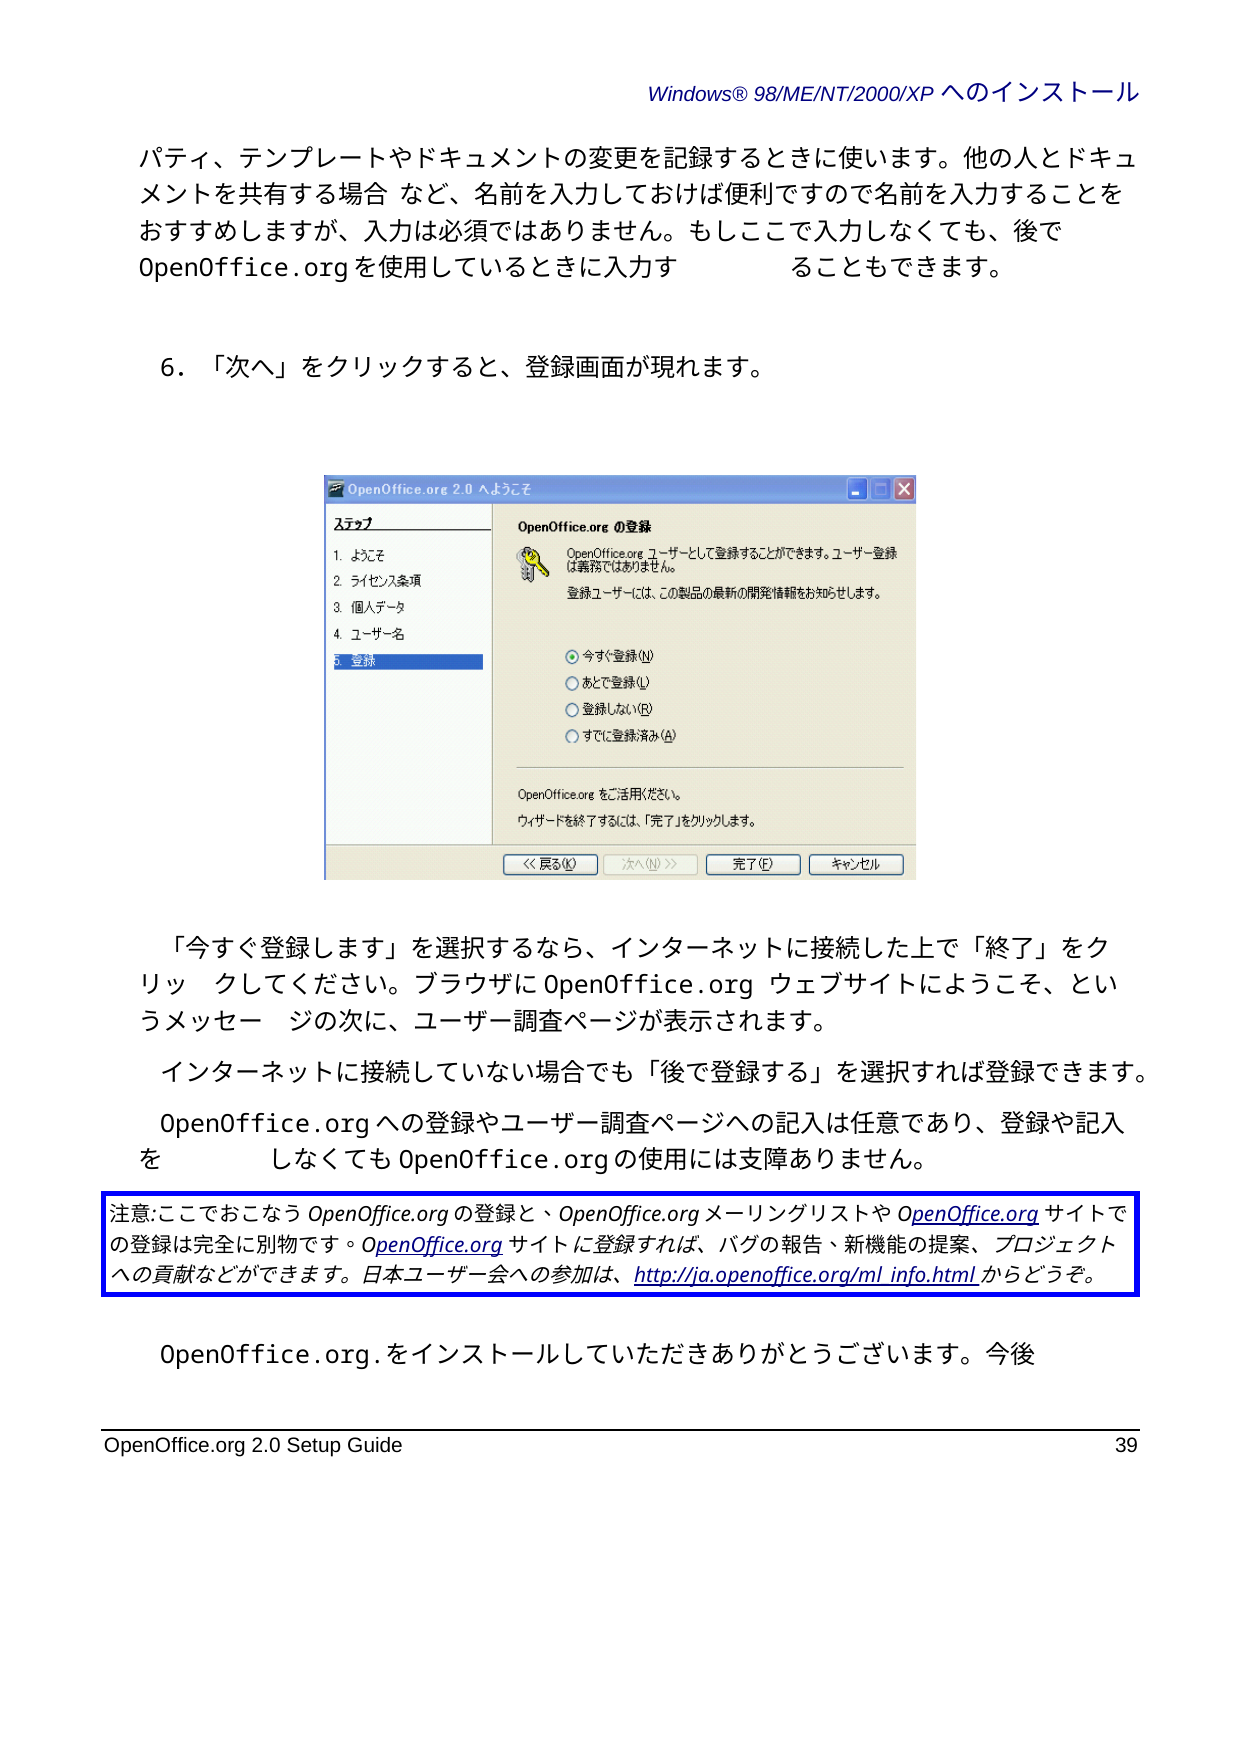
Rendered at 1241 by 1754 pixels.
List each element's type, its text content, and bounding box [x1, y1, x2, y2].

text OpenOffice.orgへの登録やユーザー調査ページへの記入は任意であり、登録や記入を しなくてもOpenOffice.orgの使用には支障ありません。 [138, 1103, 1140, 1176]
text OpenOffice.org.をインストールしていただきありがとうございます。今後 [138, 1334, 1140, 1371]
text 6．「次へ」をクリックすると、登録画面が現れます。 [138, 347, 1140, 383]
text 「今すぐ登録します」を選択するなら、インターネットに接続した上で「終了」をクリッ クしてください。ブラウザにOpenOffice.org ウェブサイトにようこそ、というメッセー ジの次に、ユーザー調査ページが表示されます。 [138, 928, 1140, 1037]
text パティ、テンプレートやドキュメントの変更を記録するときに使います。他の人とドキュメントを共有する場合 など、名前を入力しておけば便利ですので名前を入力することをおすすめしますが、入力は必須ではありません。もしここで入力しなくても、後でOpenOffice.orgを使用しているときに入力す ることもできます。 [138, 138, 1140, 283]
text 注意:ここでおこなうOpenOffice.orgの登録と、OpenOffice.orgメーリングリストやOpenOffice.org サイトでの登録は完全に別物です。OpenOffice.org サイトに登録すれば、バグの報告、新機能の提案、プロジェクトへの貢献などができます。日本ユーザー会への参加は、http://ja.openoffice.org/ml_info.htmlからどうぞ。 [106, 1196, 1134, 1292]
text インターネットに接続していない場合でも「後で登録する」を選択すれば登録できます。 [138, 1052, 1140, 1088]
